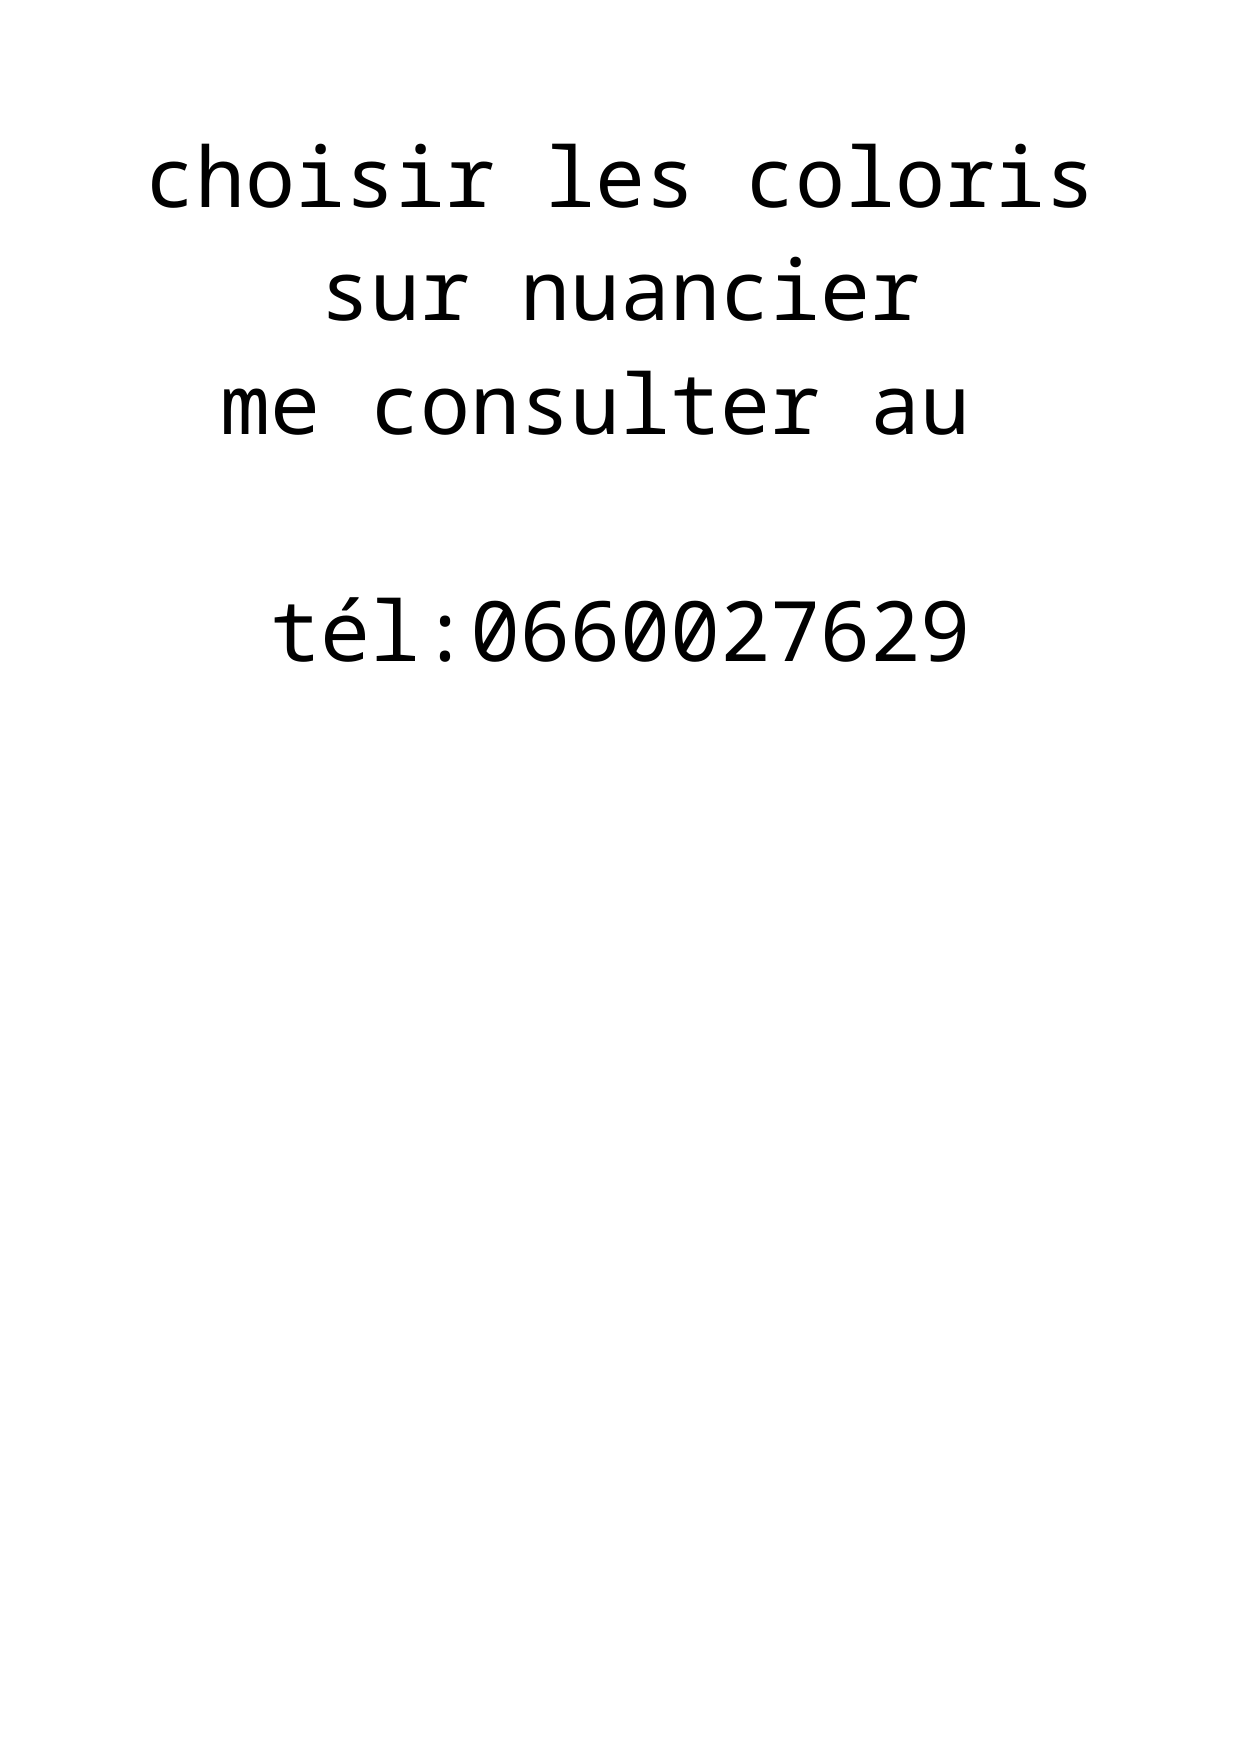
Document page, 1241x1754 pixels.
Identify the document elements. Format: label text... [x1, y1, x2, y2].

text tél:0660027629 [118, 572, 1122, 686]
text sur nuancier [118, 232, 1122, 345]
text me consulter au [118, 345, 1122, 459]
text choisir les coloris [118, 118, 1122, 232]
